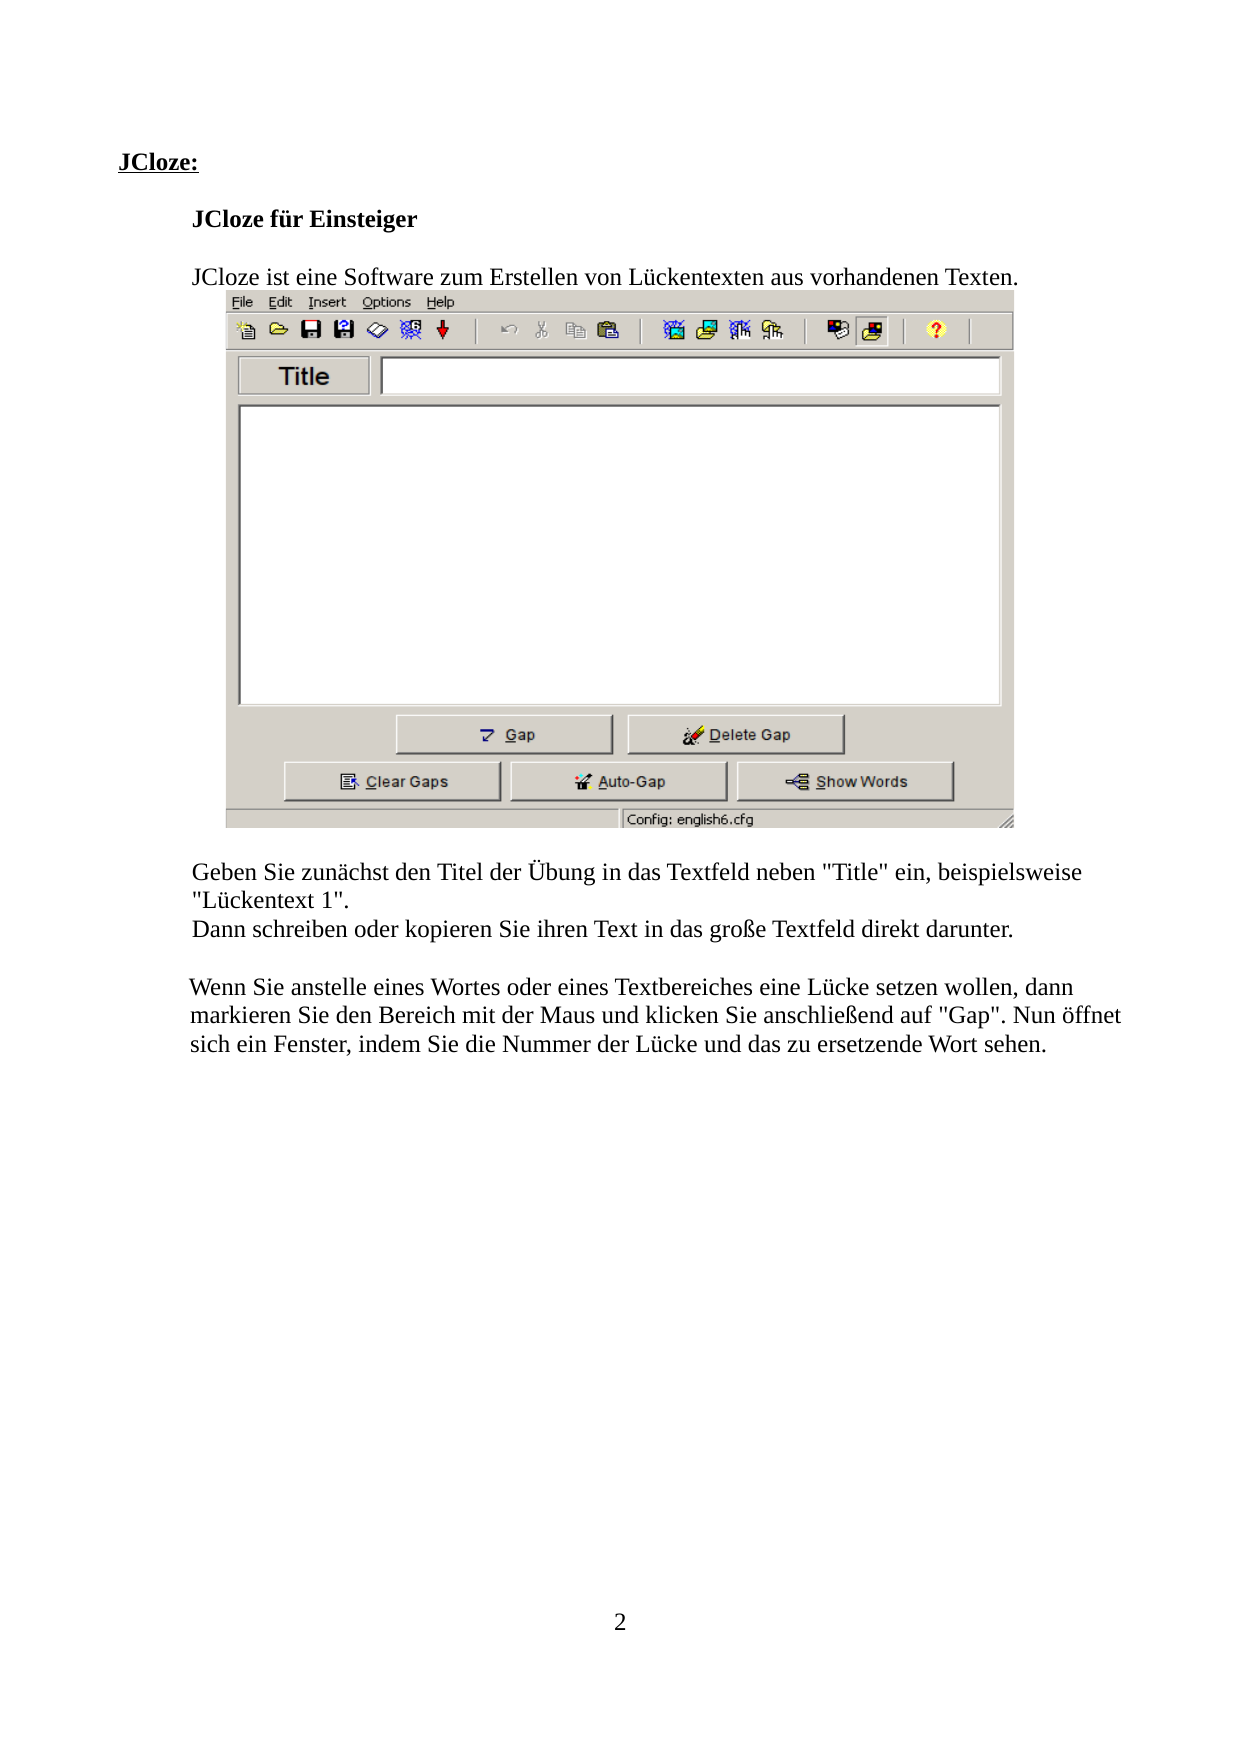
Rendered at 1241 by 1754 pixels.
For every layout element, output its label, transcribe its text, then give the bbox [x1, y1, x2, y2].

text Dann schreiben oder kopieren Sie ihren Text in das große Textfeld direkt darunter. [118, 914, 1122, 943]
text "Lückentext 1". [118, 885, 1122, 914]
picture [225, 290, 1015, 828]
text JCloze für Einsteiger [118, 204, 1122, 233]
text Geben Sie zunächst den Titel der Übung in das Textfeld neben "Title" ein, beispielsweise [118, 857, 1122, 885]
text JCloze: [118, 147, 1122, 176]
text JCloze ist eine Software zum Erstellen von Lückentexten aus vorhandenen Texten. [118, 262, 1122, 291]
text Wenn Sie anstelle eines Wortes oder eines Textbereiches eine Lücke setzen wollen, dann markieren Sie den Bereich mit der Maus und klicken Sie anschließend auf "Gap". Nun öffnet sich ein Fenster, indem Sie die Nummer der Lücke und das zu ersetzende Wort sehen. [188, 972, 1122, 1058]
